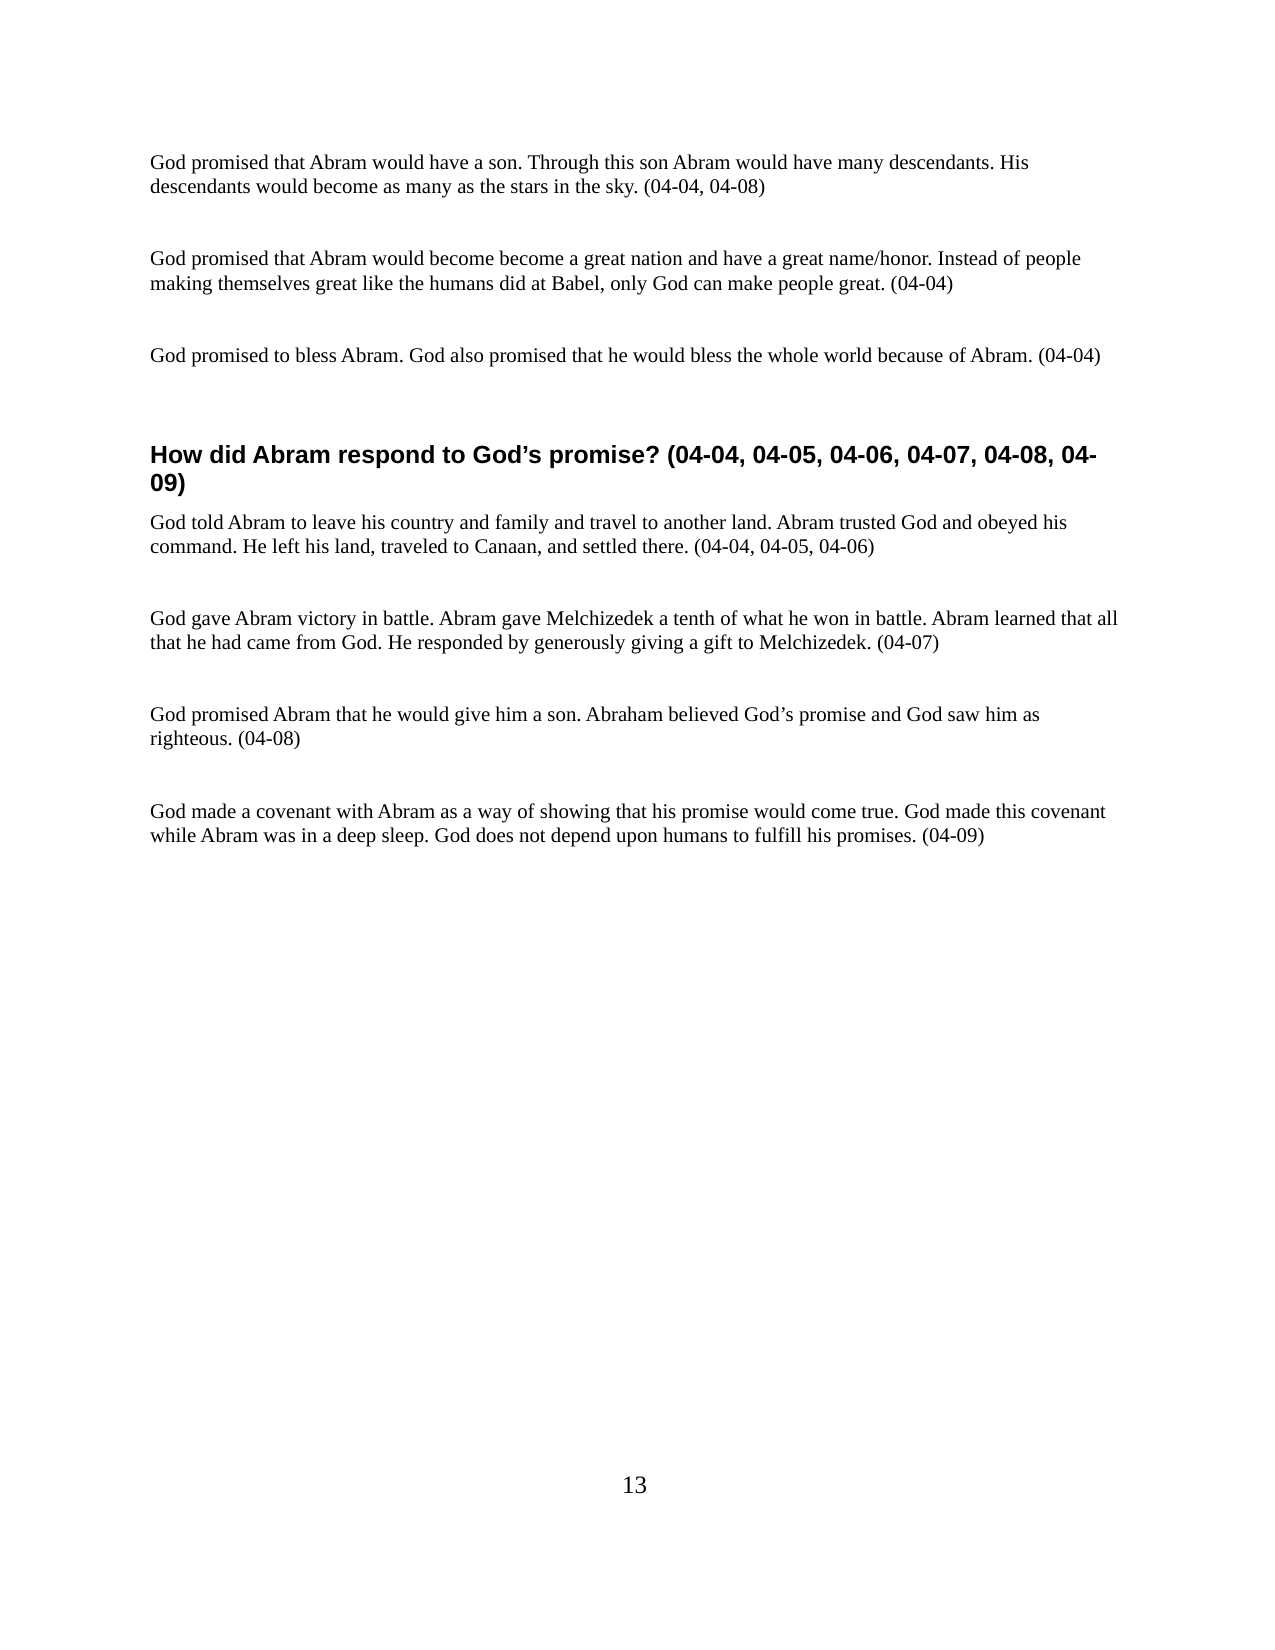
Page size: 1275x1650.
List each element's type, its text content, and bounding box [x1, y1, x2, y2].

text God made a covenant with Abram as a way of showing that his promise would come true. God made this covenant while Abram was in a deep sleep. God does not depend upon humans to fulfill his promises. (04-09) [150, 799, 1125, 847]
text God promised that Abram would become become a great nation and have a great name/honor. Instead of people making themselves great like the humans did at Babel, only God can make people great. (04-04) [150, 246, 1125, 294]
subtitle How did Abram respond to God’s promise? (04-04, 04-05, 04-06, 04-07, 04-08, 04-09) [150, 440, 1125, 497]
text God gave Abram victory in battle. Abram gave Melchizedek a tenth of what he won in battle. Abram learned that all that he had came from God. He responded by generously giving a gift to Melchizedek. (04-07) [150, 606, 1125, 654]
text God told Abram to leave his country and family and travel to another land. Abram trusted God and obeyed his command. He left his land, traveled to Canaan, and settled there. (04-04, 04-05, 04-06) [150, 509, 1125, 558]
text God promised Abram that he would give him a son. Abraham believed God’s promise and God saw him as righteous. (04-08) [150, 702, 1125, 750]
text God promised that Abram would have a son. Through this son Abram would have many descendants. His descendants would become as many as the stars in the sky. (04-04, 04-08) [150, 150, 1125, 198]
text God promised to bless Abram. God also promised that he would bless the whole world because of Abram. (04-04) [150, 343, 1125, 367]
